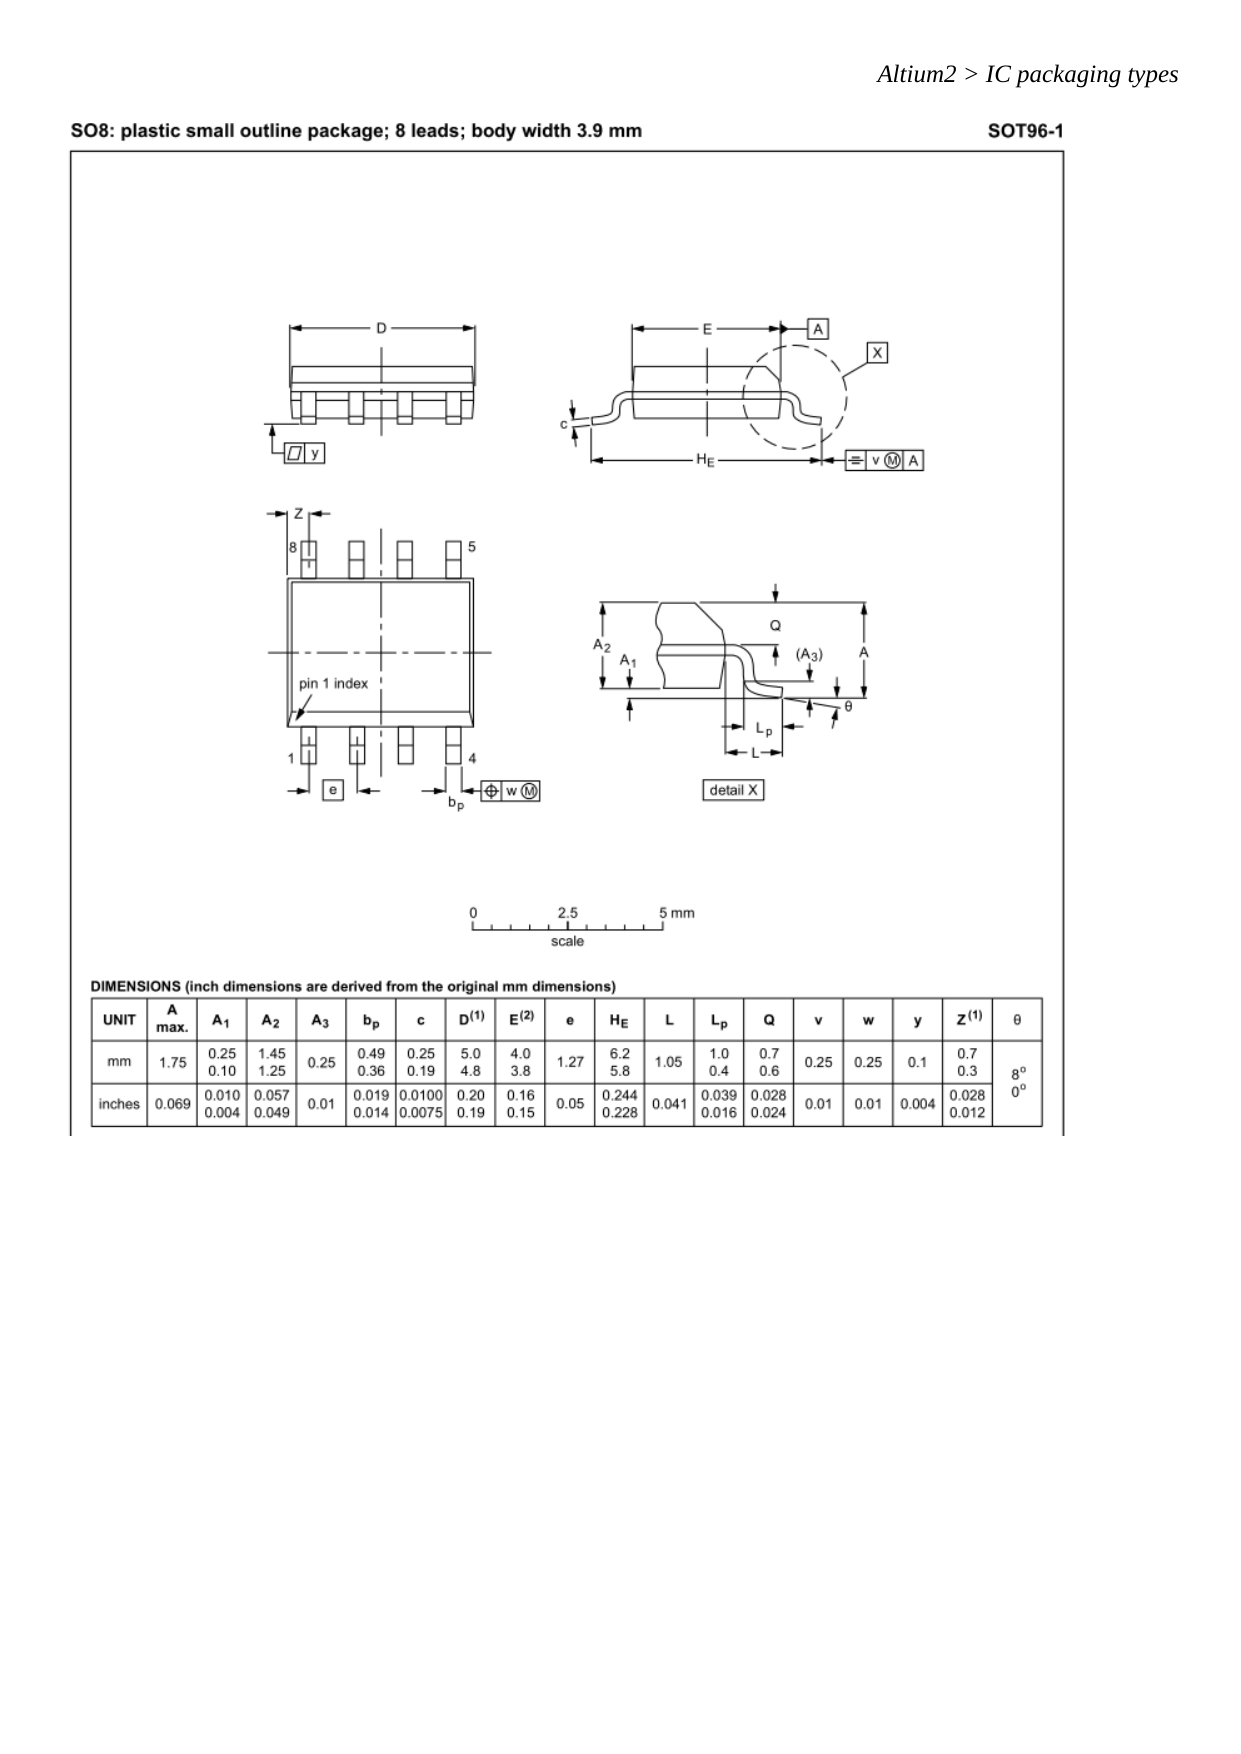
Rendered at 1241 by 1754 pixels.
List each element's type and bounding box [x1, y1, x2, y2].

picture [59, 118, 1072, 1136]
